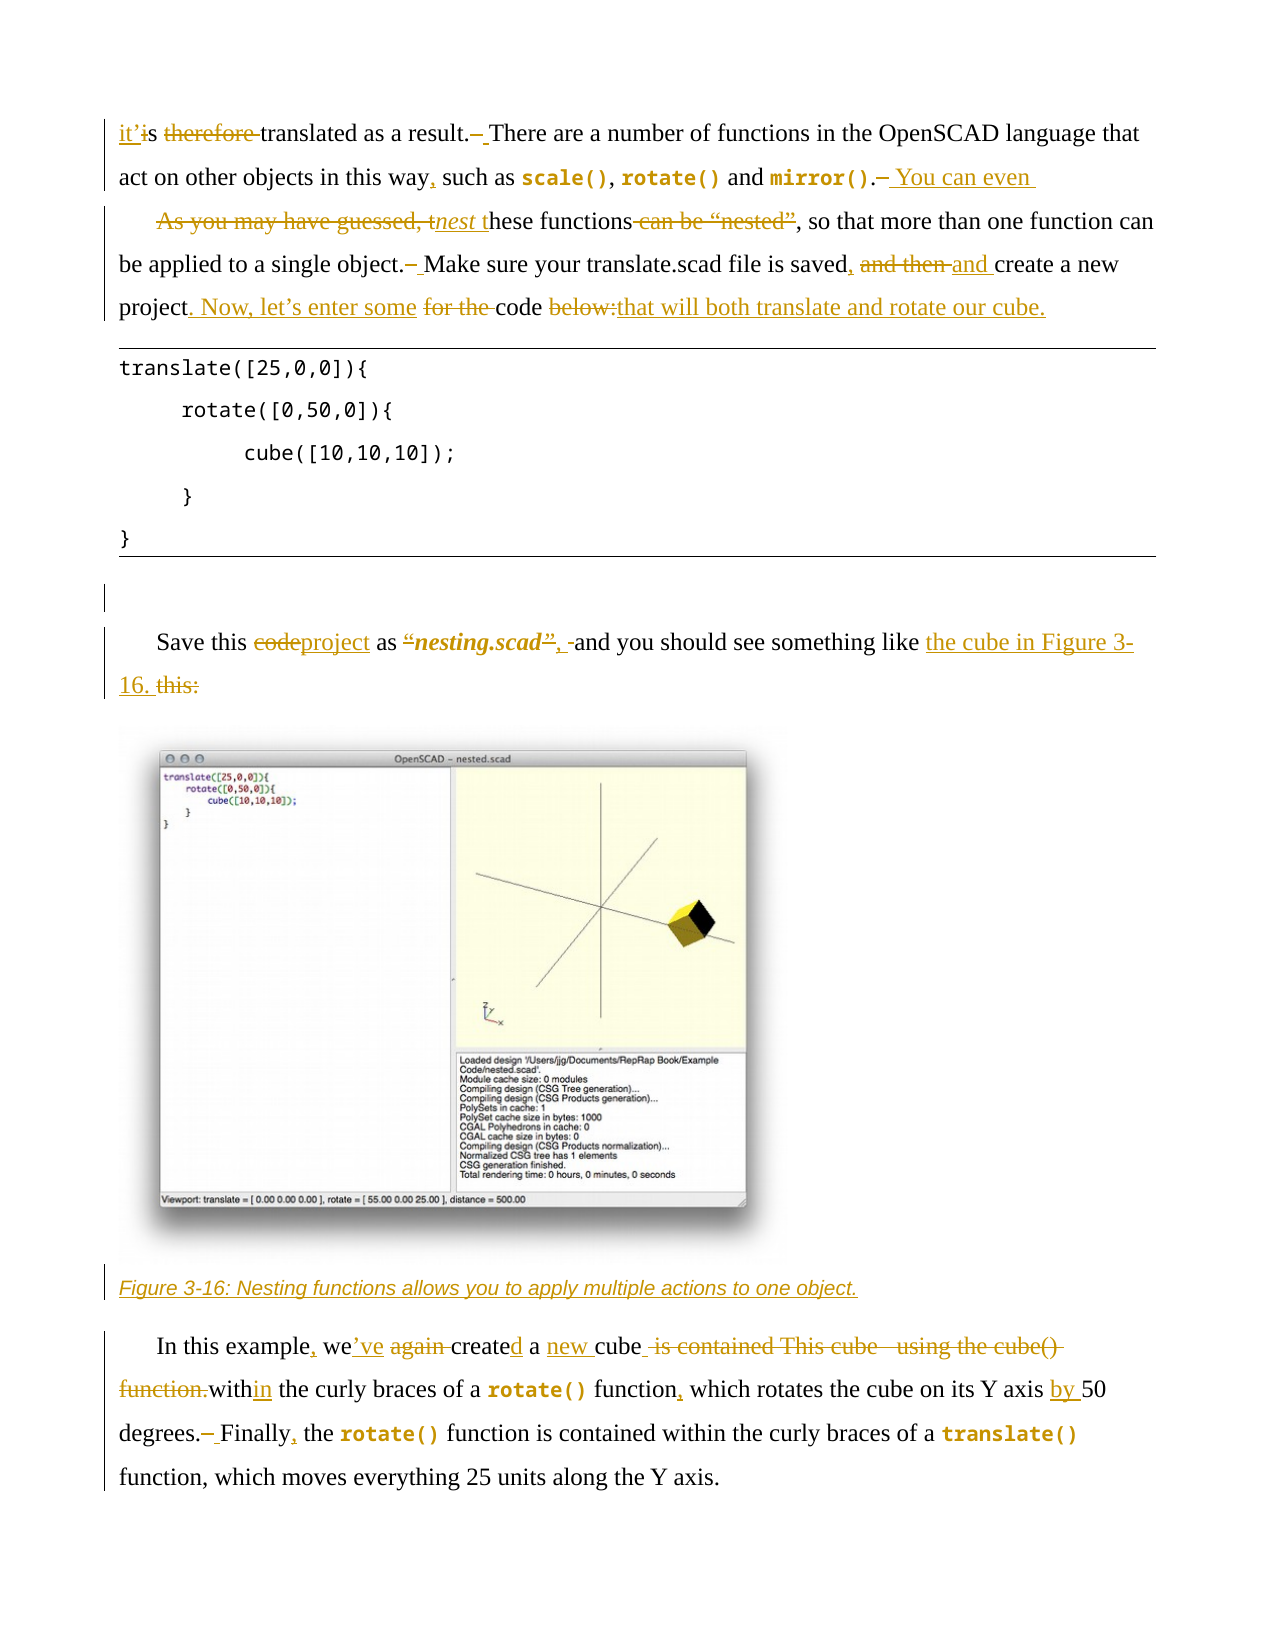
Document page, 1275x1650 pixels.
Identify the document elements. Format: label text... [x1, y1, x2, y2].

text Save this project as nesting.scad, and you should see something like the cube in Figure 3-16. [118, 584, 1156, 699]
text Figure 3-16: Nesting functions allows you to apply multiple actions to one object. [118, 726, 1156, 1300]
text } [118, 523, 1156, 557]
text rotate([0,50,0]){ [118, 396, 1156, 424]
text In this example, we’ve created a new cube within the curly braces of a rotate() function, which rotates the cube on its Y axis by 50 degrees. Finally, the rotate() function is contained within the curly braces of a translate() function, which moves everything 25 units along the Y axis. [118, 1331, 1156, 1491]
text cube([10,10,10]); [118, 438, 1156, 467]
text In OpenSCAD, the curly braces contain objects that will be impacted by a function. In this example, the cube() function is contained within the curly braces of the translate() function, and it’s translated as a result. There are a number of functions in the OpenSCAD language that act on other objects in this way, such as scale(), rotate() and mirror(). You can even nest these functions, so that more than one function can be applied to a single object. Make sure your translate.scad file is saved, and create a new project. Now, let’s enter some code that will both translate and rotate our cube. [118, 118, 1156, 321]
text translate([25,0,0]){ [118, 349, 1156, 381]
text } [118, 481, 1156, 509]
picture [118, 725, 788, 1265]
